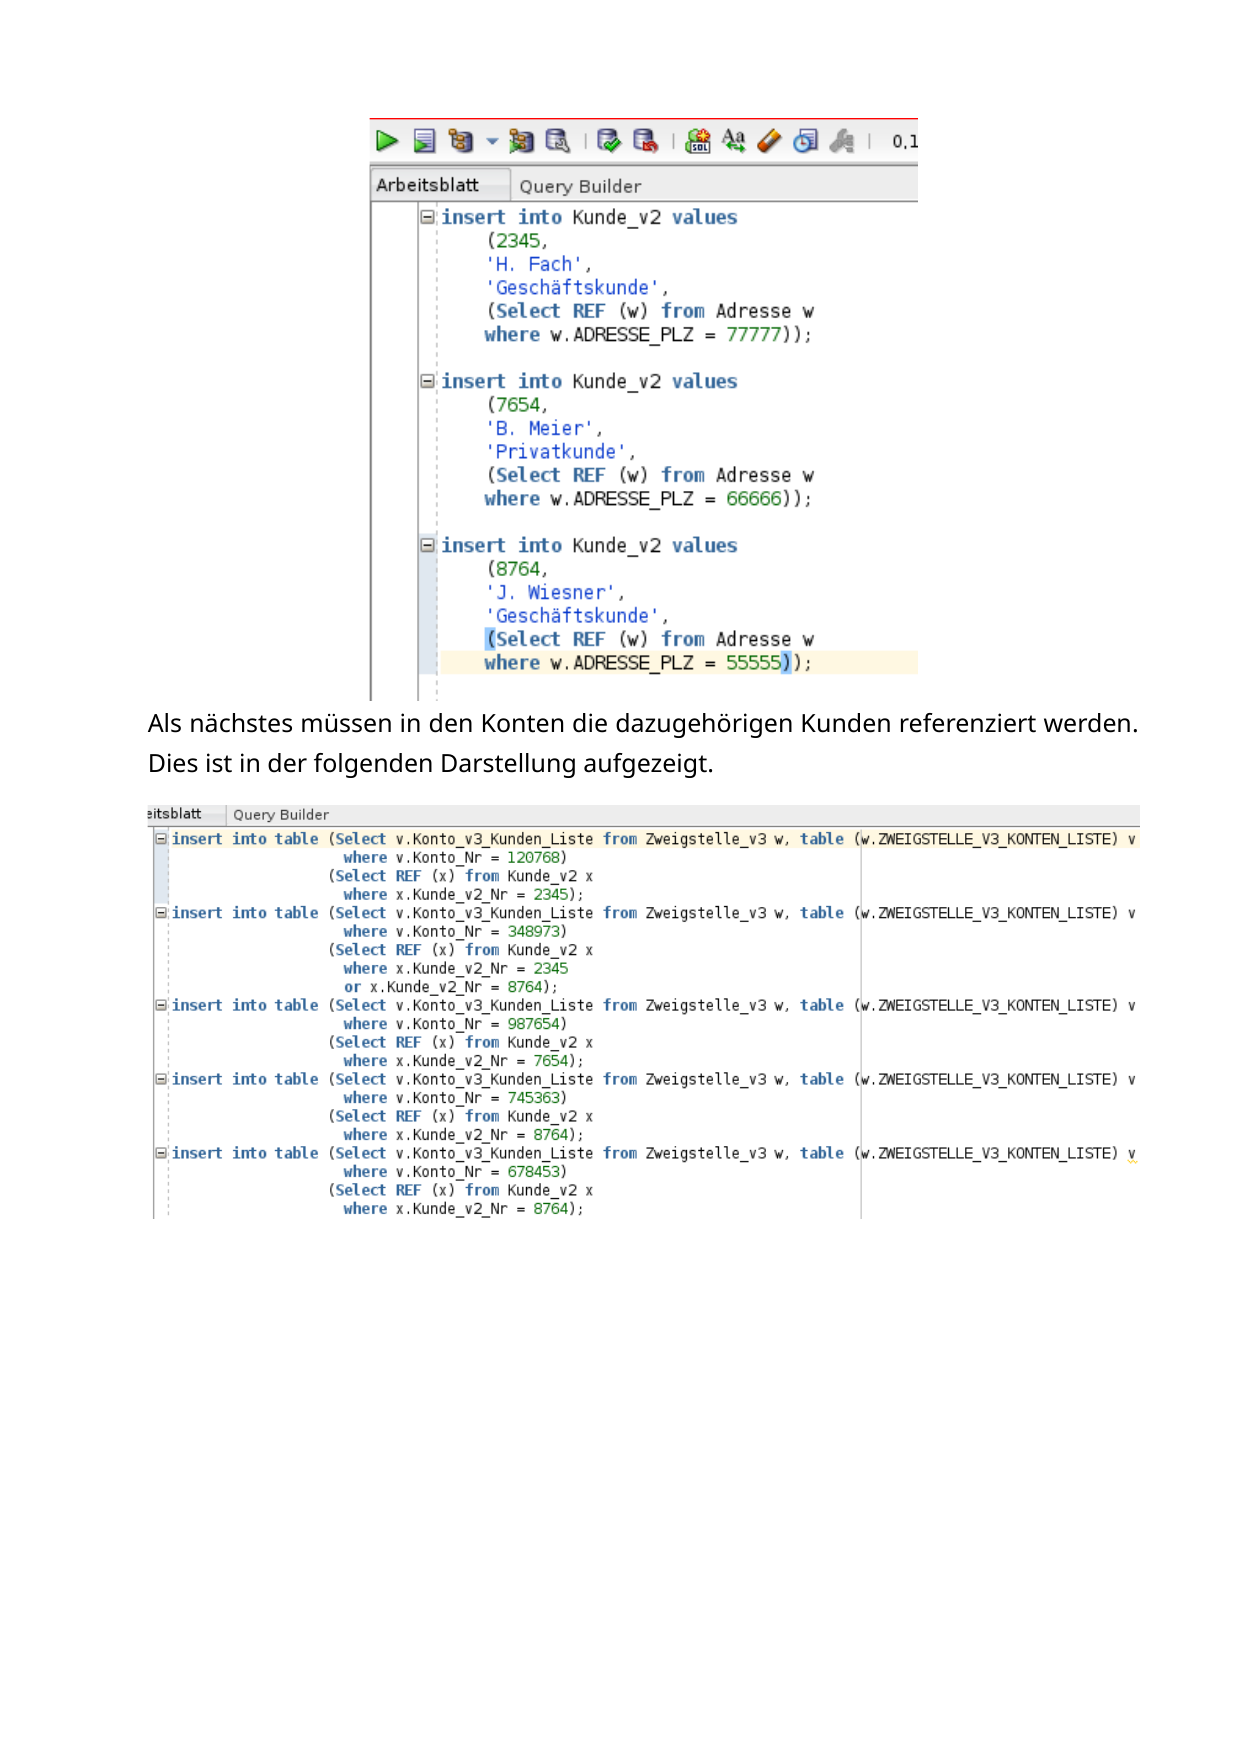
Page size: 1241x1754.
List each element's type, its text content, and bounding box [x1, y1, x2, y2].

picture [147, 805, 1140, 1219]
picture [369, 118, 918, 701]
text Als nächstes müssen in den Konten die dazugehörigen Kunden referenziert werden. Dies ist in der folgenden Darstellung aufgezeigt. [148, 118, 1140, 779]
